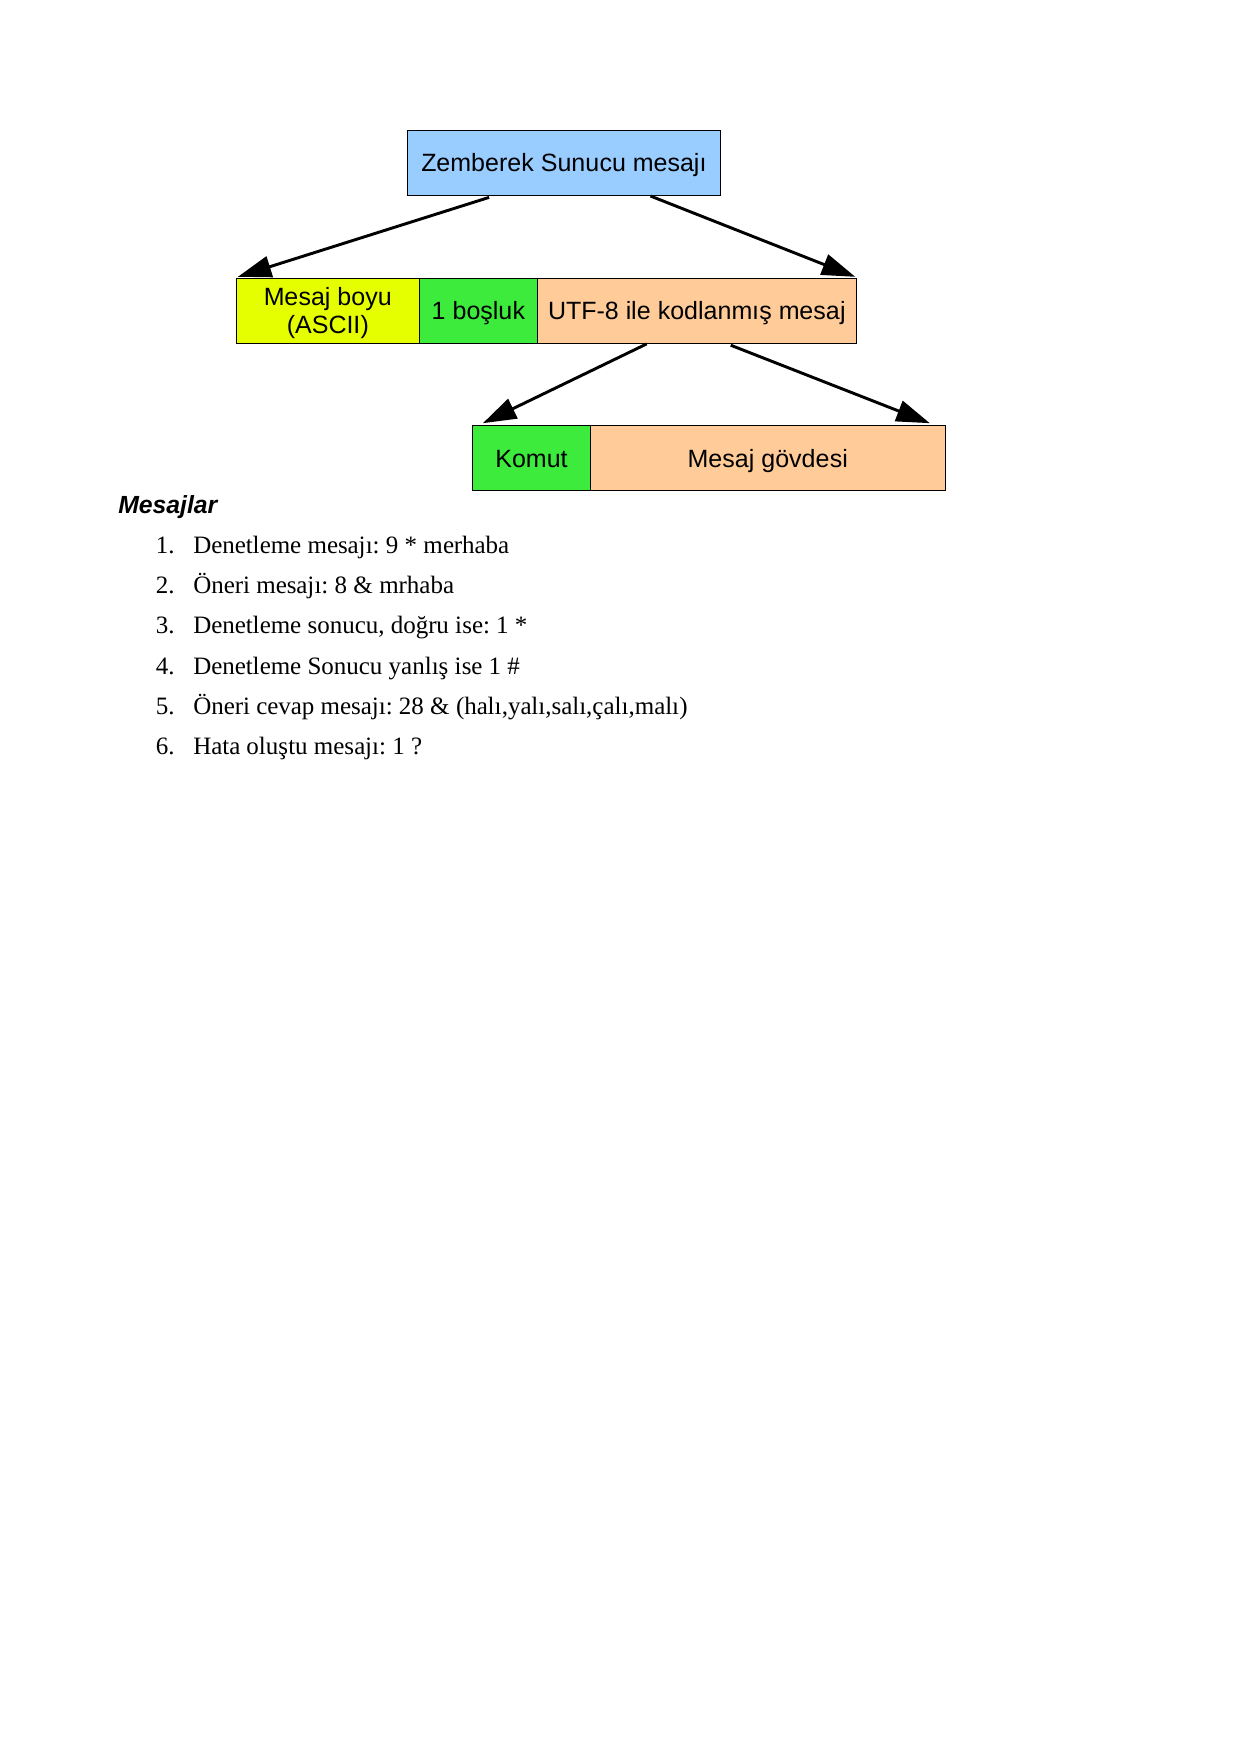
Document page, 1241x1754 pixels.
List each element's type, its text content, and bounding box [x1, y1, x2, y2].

list Denetleme sonucu, doğru ise: 1 * [156, 612, 1122, 639]
list Hata oluştu mesajı: 1 ? [156, 732, 1122, 760]
list Denetleme mesajı: 9 * merhaba [156, 531, 1122, 559]
list Denetleme Sonucu yanlış ise 1 # [156, 652, 1122, 679]
list Öneri cevap mesajı: 28 & (halı,yalı,salı,çalı,malı) [156, 692, 1122, 720]
subtitle Mesajlar [118, 118, 1122, 519]
list Öneri mesajı: 8 & mrhaba [156, 571, 1122, 599]
